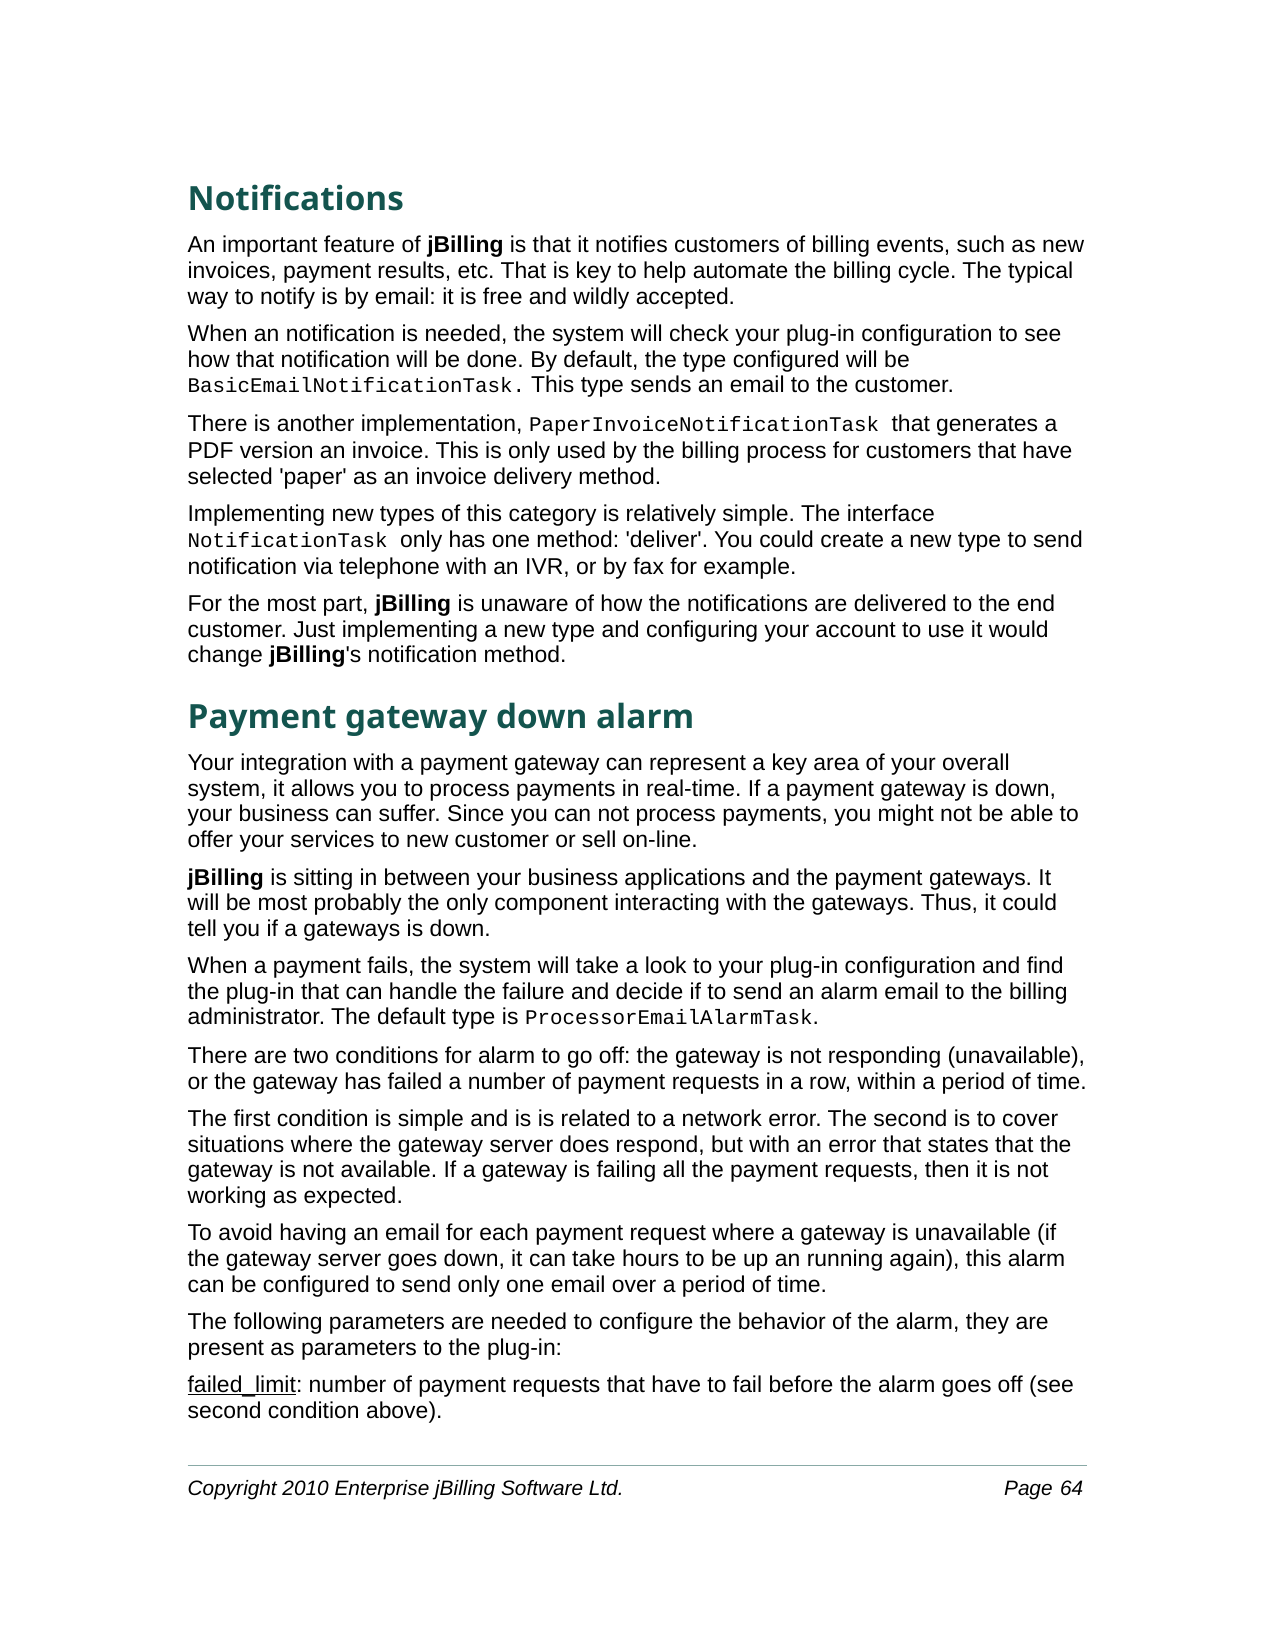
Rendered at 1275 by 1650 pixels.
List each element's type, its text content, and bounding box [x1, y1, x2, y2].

subtitle Notifications [187, 175, 1087, 220]
text Implementing new types of this category is relatively simple. The interface NotificationTask only has one method: 'deliver'. You could create a new type to send notification via telephone with an IVR, or by fax for example. [187, 501, 1087, 579]
text failed_limit: number of payment requests that have to fail before the alarm goes off (see second condition above). [187, 1372, 1087, 1423]
text The following parameters are needed to configure the behavior of the alarm, they are present as parameters to the plug-in: [187, 1309, 1087, 1360]
subtitle Payment gateway down alarm [187, 693, 1087, 738]
text To avoid having an email for each payment request where a gateway is unavailable (if the gateway server goes down, it can take hours to be up an running again), this alarm can be configured to send only one email over a period of time. [187, 1220, 1087, 1297]
text When an notification is needed, the system will check your plug-in configuration to see how that notification will be done. By default, the type configured will be BasicEmailNotificationTask. This type sends an email to the customer. [187, 321, 1087, 399]
text Your integration with a payment gateway can represent a key area of your overall system, it allows you to process payments in real-time. If a payment gateway is down, your business can suffer. Since you can not process payments, you might not be able to offer your services to new customer or sell on-line. [187, 750, 1087, 852]
text For the most part, jBilling is unaware of how the notifications are delivered to the end customer. Just implementing a new type and configuring your account to use it would change jBilling's notification method. [187, 591, 1087, 668]
text When a payment fails, the system will take a look to your plug-in configuration and find the plug-in that can handle the failure and decide if to send an alarm email to the billing administrator. The default type is ProcessorEmailAlarmTask. [187, 953, 1087, 1031]
text jBilling is sitting in between your business applications and the payment gateways. It will be most probably the only component interacting with the gateways. Thus, it could tell you if a gateways is down. [187, 864, 1087, 941]
text An important feature of jBilling is that it notifies customers of billing events, such as new invoices, payment results, etc. That is key to help automate the billing cycle. The typical way to notify is by email: it is free and wildly accepted. [187, 232, 1087, 309]
text There are two conditions for alarm to go off: the gateway is not responding (unavailable), or the gateway has failed a number of payment requests in a row, within a period of time. [187, 1043, 1087, 1094]
text There is another implementation, PaperInvoiceNotificationTask that generates a PDF version an invoice. This is only used by the billing process for customers that have selected 'paper' as an invoice delivery method. [187, 411, 1087, 489]
text The first condition is simple and is is related to a network error. The second is to cover situations where the gateway server does respond, but with an error that states that the gateway is not available. If a gateway is failing all the payment requests, then it is not working as expected. [187, 1106, 1087, 1208]
